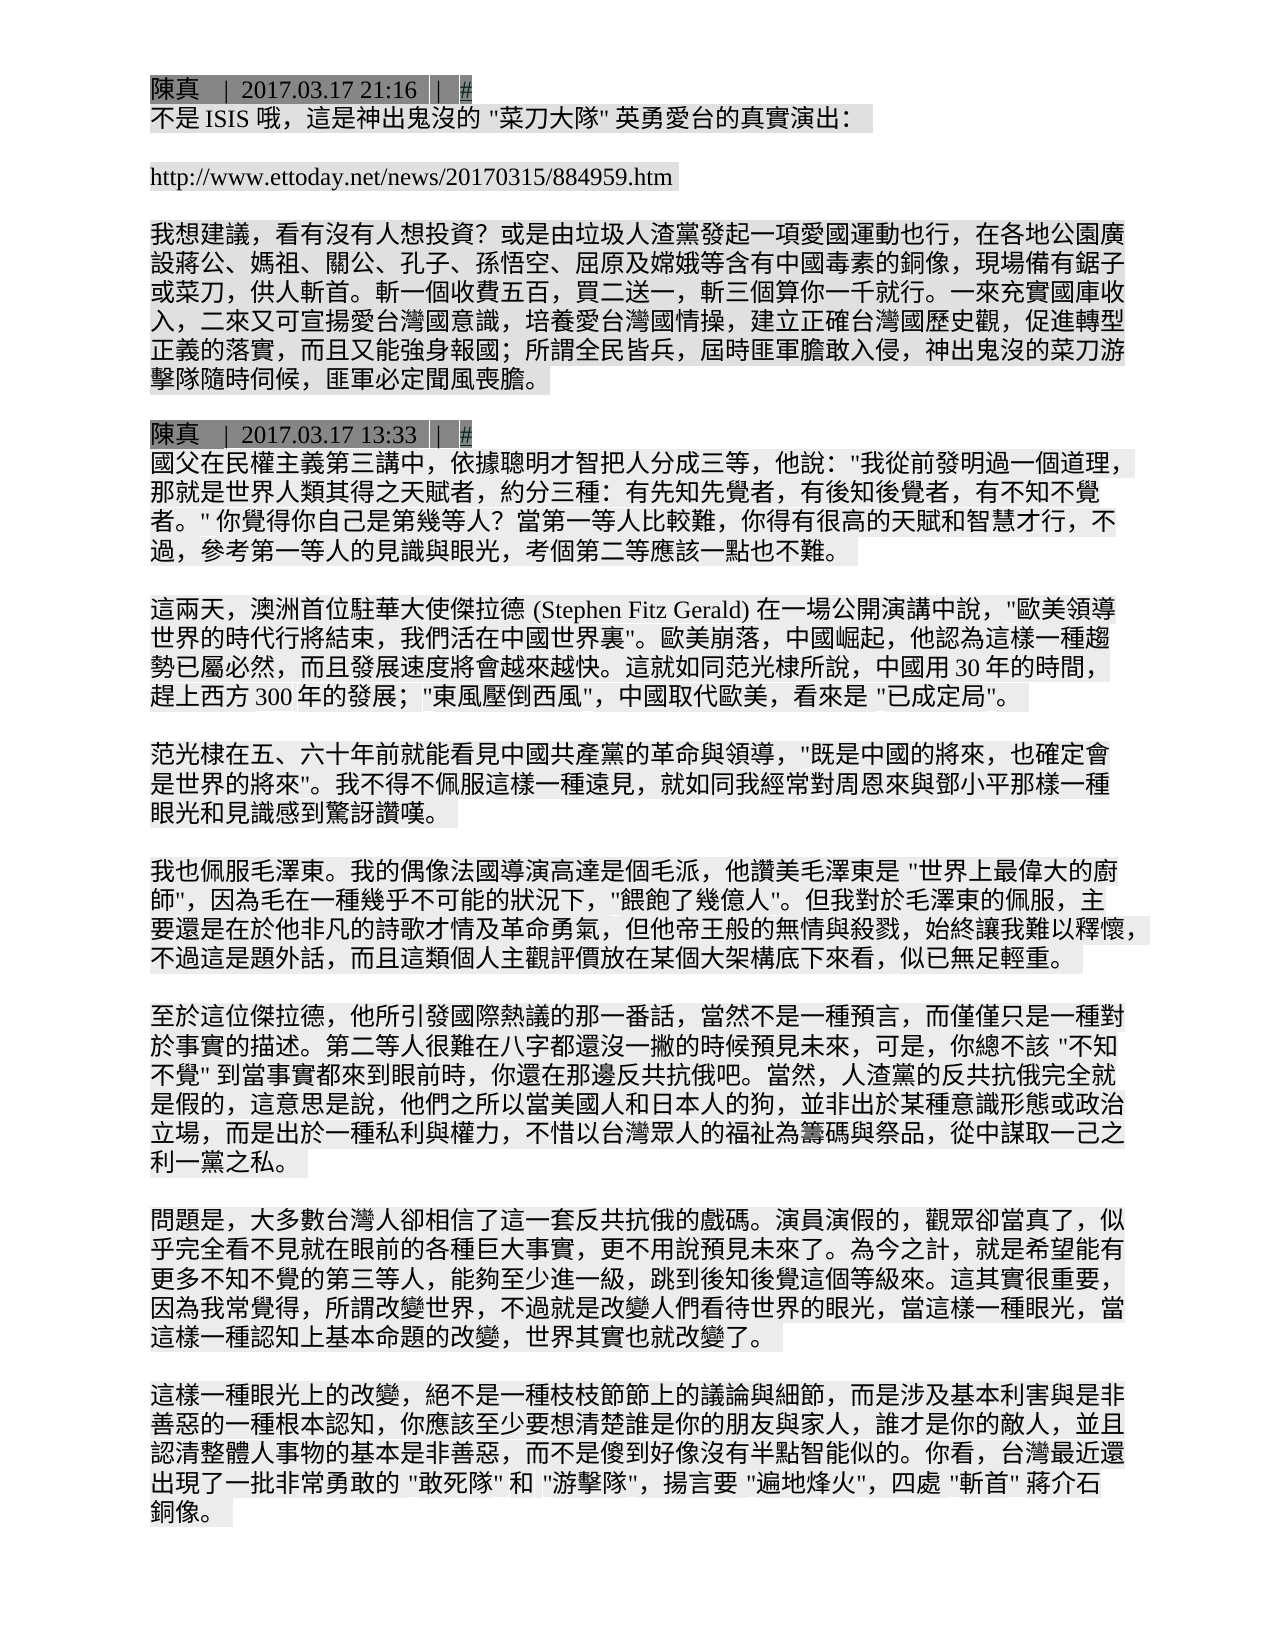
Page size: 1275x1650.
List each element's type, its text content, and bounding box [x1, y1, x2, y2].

text 不是ISIS 哦，這是神出鬼沒的 "菜刀大隊" 英勇愛台的真實演出： http://www.ettoday.net/news/20170315/884959.htm 我想建議，看有沒有人想投資？或是由垃圾人渣黨發起一項愛國運動也行，在各地公園廣設蔣公、媽祖、關公、孔子、孫悟空、屈原及嫦娥等含有中國毒素的銅像，現場備有鋸子或菜刀，供人斬首。斬一個收費五百，買二送一，斬三個算你一千就行。一來充實國庫收入，二來又可宣揚愛台灣國意識，培養愛台灣國情操，建立正確台灣國歷史觀，促進轉型正義的落實，而且又能強身報國；所謂全民皆兵，屆時匪軍膽敢入侵，神出鬼沒的菜刀游擊隊隨時伺候，匪軍必定聞風喪膽。 [150, 104, 1125, 395]
text 陳真 | 2017.03.17 21:16 | # [150, 75, 1125, 104]
text 國父在民權主義第三講中，依據聰明才智把人分成三等，他說："我從前發明過一個道理，那就是世界人類其得之天賦者，約分三種：有先知先覺者，有後知後覺者，有不知不覺者。" 你覺得你自己是第幾等人？當第一等人比較難，你得有很高的天賦和智慧才行，不過，參考第一等人的見識與眼光，考個第二等應該一點也不難。 這兩天，澳洲首位駐華大使傑拉德 (Stephen Fitz Gerald) 在一場公開演講中說，"歐美領導世界的時代行將結束，我們活在中國世界裏"。歐美崩落，中國崛起，他認為這樣一種趨勢已屬必然，而且發展速度將會越來越快。這就如同范光棣所說，中國用30年的時間，趕上西方300年的發展；"東風壓倒西風"，中國取代歐美，看來是 "已成定局"。 范光棣在五、六十年前就能看見中國共產黨的革命與領導，"既是中國的將來，也確定會是世界的將來"。我不得不佩服這樣一種遠見，就如同我經常對周恩來與鄧小平那樣一種眼光和見識感到驚訝讚嘆。 我也佩服毛澤東。我的偶像法國導演高達是個毛派，他讚美毛澤東是 "世界上最偉大的廚師"，因為毛在一種幾乎不可能的狀況下，"餵飽了幾億人"。但我對於毛澤東的佩服，主要還是在於他非凡的詩歌才情及革命勇氣，但他帝王般的無情與殺戮，始終讓我難以釋懷，不過這是題外話，而且這類個人主觀評價放在某個大架構底下來看，似已無足輕重。 至於這位傑拉德，他所引發國際熱議的那一番話，當然不是一種預言，而僅僅只是一種對於事實的描述。第二等人很難在八字都還沒一撇的時候預見未來，可是，你總不該 "不知不覺" 到當事實都來到眼前時，你還在那邊反共抗俄吧。當然，人渣黨的反共抗俄完全就是假的，這意思是說，他們之所以當美國人和日本人的狗，並非出於某種意識形態或政治立場，而是出於一種私利與權力，不惜以台灣眾人的福祉為籌碼與祭品，從中謀取一己之利一黨之私。 問題是，大多數台灣人卻相信了這一套反共抗俄的戲碼。演員演假的，觀眾卻當真了，似乎完全看不見就在眼前的各種巨大事實，更不用說預見未來了。為今之計，就是希望能有更多不知不覺的第三等人，能夠至少進一級，跳到後知後覺這個等級來。這其實很重要，因為我常覺得，所謂改變世界，不過就是改變人們看待世界的眼光，當這樣一種眼光，當這樣一種認知上基本命題的改變，世界其實也就改變了。 這樣一種眼光上的改變，絕不是一種枝枝節節上的議論與細節，而是涉及基本利害與是非善惡的一種根本認知，你應該至少要想清楚誰是你的朋友與家人，誰才是你的敵人，並且認清整體人事物的基本是非善惡，而不是傻到好像沒有半點智能似的。你看，台灣最近還出現了一批非常勇敢的 "敢死隊" 和 "游擊隊"，揚言要 "遍地烽火"，四處 "斬首" 蔣介石銅像。 據悉，目前已經有兩位蔣公，遭到愛台敢死隊的正義攻擊，不幸遇難了。你我的幸福、正義與安全的將來，以及台灣的前途，就拜託各位勇士們繼續懲凶除奸來幫我們爭取了。砍完蔣公，建議接著砍孔子，砍完再砍媽祖和關公，這個島真是太多中國思想毒素了。 陳真2017. 03. 17. ================== https://goo.gl/8cIDmL 澳首任駐華大使呼籲向中國靠攏：歐美領導行將結束 我們生活在中國世界 2017-03-17 來源：觀察者網 【觀察者網 綜合外媒報導】美國總統特朗普上月跟澳大利亞總理特恩布林通了一次電話，被美國媒體報導稱為“極不愉快”，原定1小時的通話被特朗普在25分鐘時挂斷。加上特朗普拒絕接受跨太平洋夥伴關係貿易協定（TPP），讓許多澳大利亞人想知道是否到了該減少關心美國、與中國更多地接觸的時候了。 據美國紐約時報今天（17日）報導，澳大利亞的首位駐華大使斯蒂芬·菲茨傑拉德（即費思芬，Stephen Fitz Gerald）日前在西悉尼大學發表的演講，進一步擴大了這場辯論，認為世界上一個由歐洲和美國領導的時代已行將結束，他呼籲澳大利亞把中國作為其外交和經濟政策的主要焦點，並“在我們的教育中注入中國問題研究和中文課程”。 紐約時報：向中國靠攏的呼聲在澳大利亞日漸高漲 這個名為“高夫·惠特拉姆演說”(Gough Whitlam Oration)的講座系列以澳大利亞前總理的名字命名，正是這位前總理在1973年將菲茨傑拉德任命為駐華大使。1973年，毛澤東、周恩來和惠特拉姆等中澳老一輩政治家以非凡的政治智慧和戰略勇氣，作出了兩國正式建立外交關係的重大抉擇。 澳大利亞《悉尼先驅晨報》3月16日刊登了菲茨傑拉德的這篇名為《澳大利亞有必要鄭重反思我們對待盟友的方式》的演講摘錄，引起廣泛關注。 “我們生活在中國的世界裏” 紐約時報稱，菲茨傑拉德的話反映了近年來，特別是自從特朗普大選獲勝以來，在澳大利亞越來越流行的一種觀點。 菲茨傑拉德是一位受澳大利亞人尊敬的人，人們密切注意他發表的關於中國的言論，他似乎尤其積極地抓住了特朗普崛起的機會，來爭辯轉移關注點的問題。 他在演講中說，特朗普既對舊秩序構成威脅，也為澳大利亞提供了一個讓其變得更加獨立於美國的“機會時刻”，澳大利亞可以利用這個時刻發展讓其能夠緩和中國在該地區行為的那種與中國的關係。 菲茨傑拉德說，在亞洲，我們開始邁入一個新的時代，它或許可被稱為“中國時代”。這個事實不僅涉及中國的財富和權力，還有影響——政治和社會的，不僅僅是經濟的。中國融資、修建和獲得基礎設施的影響力；中國遊客、商人、學生和移民的影響;龐大的資金外流的影響；中國人帶來的文化，包括商業文化的影響；中國國家主導的活動及其尋求重新激發華人的中國意識，對我們國內社會的影響。 他認為，現在這種影響大多數是友善的，對澳大利亞有益和受歡迎的。但“澳大利亞政界似乎對此沒有做好準備，他們往往拒絕承認中國的影響力”。 菲茨傑拉德建議，“現在，我們必須甩掉依賴美國的精神包袱，才能看清楚中國，從我們的國家利益角度理解中國，按照我們的條件與之打交道。現在是我們而非美國活在‘中國世界’裏，是我們不得不設法應對其帶來的衝擊。” 澳學者：迄今為止最為強烈的表達——接受一個中國領導的亞洲秩序 在演講中，菲茨傑拉德也批評了中國的“反民主傾向”，尤其是中國通過投資和競選捐款來影響澳大利亞政治的做法等等。菲茨傑拉德堅持認為，對付這個問題的方法只有一種：就是通過“足夠密切的關係，讓澳大利亞在中國有聲音和影響力”。 “這些言論是澳大利亞辯論的一個方面迄今為止最強烈的表達，即我們應該接受一種中國領導下的亞洲秩序，”澳大利亞國立大學國家安全學院院長羅裏·梅卡福（Rory Medcalf）教授說。“但在澳大利亞內部也有相反的堅定觀點。針對中國勢力和影響，澳大利亞如何保護其自身利益和主權？” [150, 449, 1125, 1556]
text 陳真 | 2017.03.17 13:33 | # [150, 420, 1125, 449]
